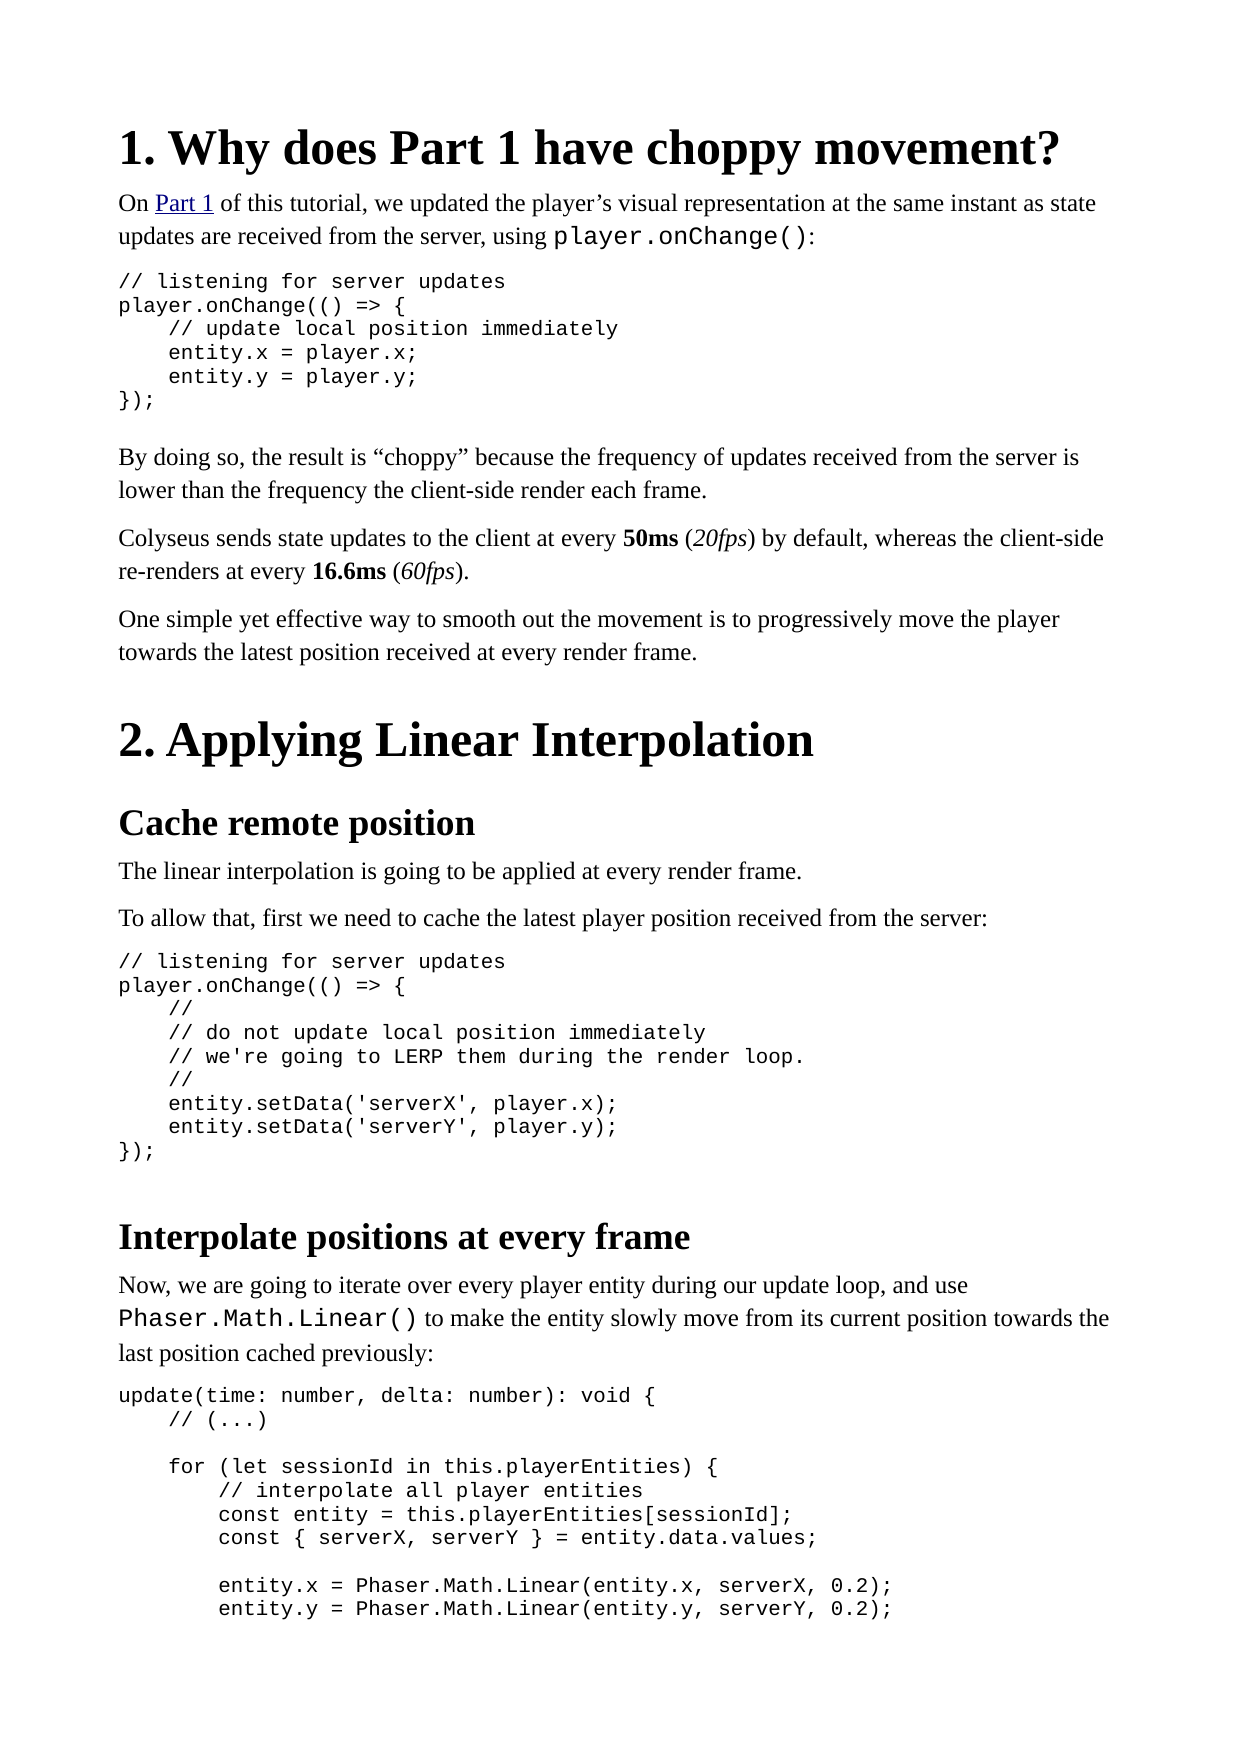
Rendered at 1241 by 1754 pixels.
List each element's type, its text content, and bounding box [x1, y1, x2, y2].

text player.onChange(() => { [118, 295, 1122, 318]
text Colyseus sends state updates to the client at every 50ms (20fps) by default, whereas the client-side re-renders at every 16.6ms (60fps). [118, 523, 1122, 585]
text To allow that, first we need to cache the latest player position received from the server: [118, 903, 1122, 932]
text }); [118, 389, 1122, 413]
text entity.y = Phaser.Math.Linear(entity.y, serverY, 0.2); [118, 1598, 1122, 1622]
text By doing so, the result is “choppy” because the frequency of updates received from the server is lower than the frequency the client-side render each frame. [118, 442, 1122, 504]
text // [118, 1069, 1122, 1093]
text entity.y = player.y; [118, 366, 1122, 389]
text const { serverX, serverY } = entity.data.values; [118, 1527, 1122, 1551]
text // do not update local position immediately [118, 1022, 1122, 1046]
text entity.x = player.x; [118, 342, 1122, 366]
text // listening for server updates [118, 271, 1122, 295]
text entity.setData('serverY', player.y); [118, 1117, 1122, 1140]
text // listening for server updates [118, 951, 1122, 975]
text update(time: number, delta: number): void { [118, 1386, 1122, 1409]
text player.onChange(() => { [118, 975, 1122, 998]
subtitle Cache remote position [118, 800, 1122, 843]
text // [118, 998, 1122, 1022]
text // we're going to LERP them during the render loop. [118, 1046, 1122, 1069]
text One simple yet effective way to smooth out the movement is to progressively move the player towards the latest position received at every render frame. [118, 604, 1122, 666]
text On Part 1 of this tutorial, we updated the player’s visual representation at the same instant as state updates are received from the server, using player.onChange(): [118, 188, 1122, 252]
text // update local position immediately [118, 318, 1122, 342]
subtitle Interpolate positions at every frame [118, 1214, 1122, 1257]
text }); [118, 1140, 1122, 1164]
text for (let sessionId in this.playerEntities) { [118, 1456, 1122, 1480]
text const entity = this.playerEntities[sessionId]; [118, 1504, 1122, 1527]
subtitle 2. Applying Linear Interpolation [118, 709, 1122, 767]
text // interpolate all player entities [118, 1480, 1122, 1504]
text The linear interpolation is going to be applied at every render frame. [118, 856, 1122, 884]
text // (...) [118, 1409, 1122, 1433]
text entity.x = Phaser.Math.Linear(entity.x, serverX, 0.2); [118, 1575, 1122, 1598]
text entity.setData('serverX', player.x); [118, 1093, 1122, 1117]
text Now, we are going to iterate over every player entity during our update loop, and use Phaser.Math.Linear() to make the entity slowly move from its current position towards the last position cached previously: [118, 1270, 1122, 1367]
subtitle 1. Why does Part 1 have choppy movement? [118, 118, 1122, 176]
